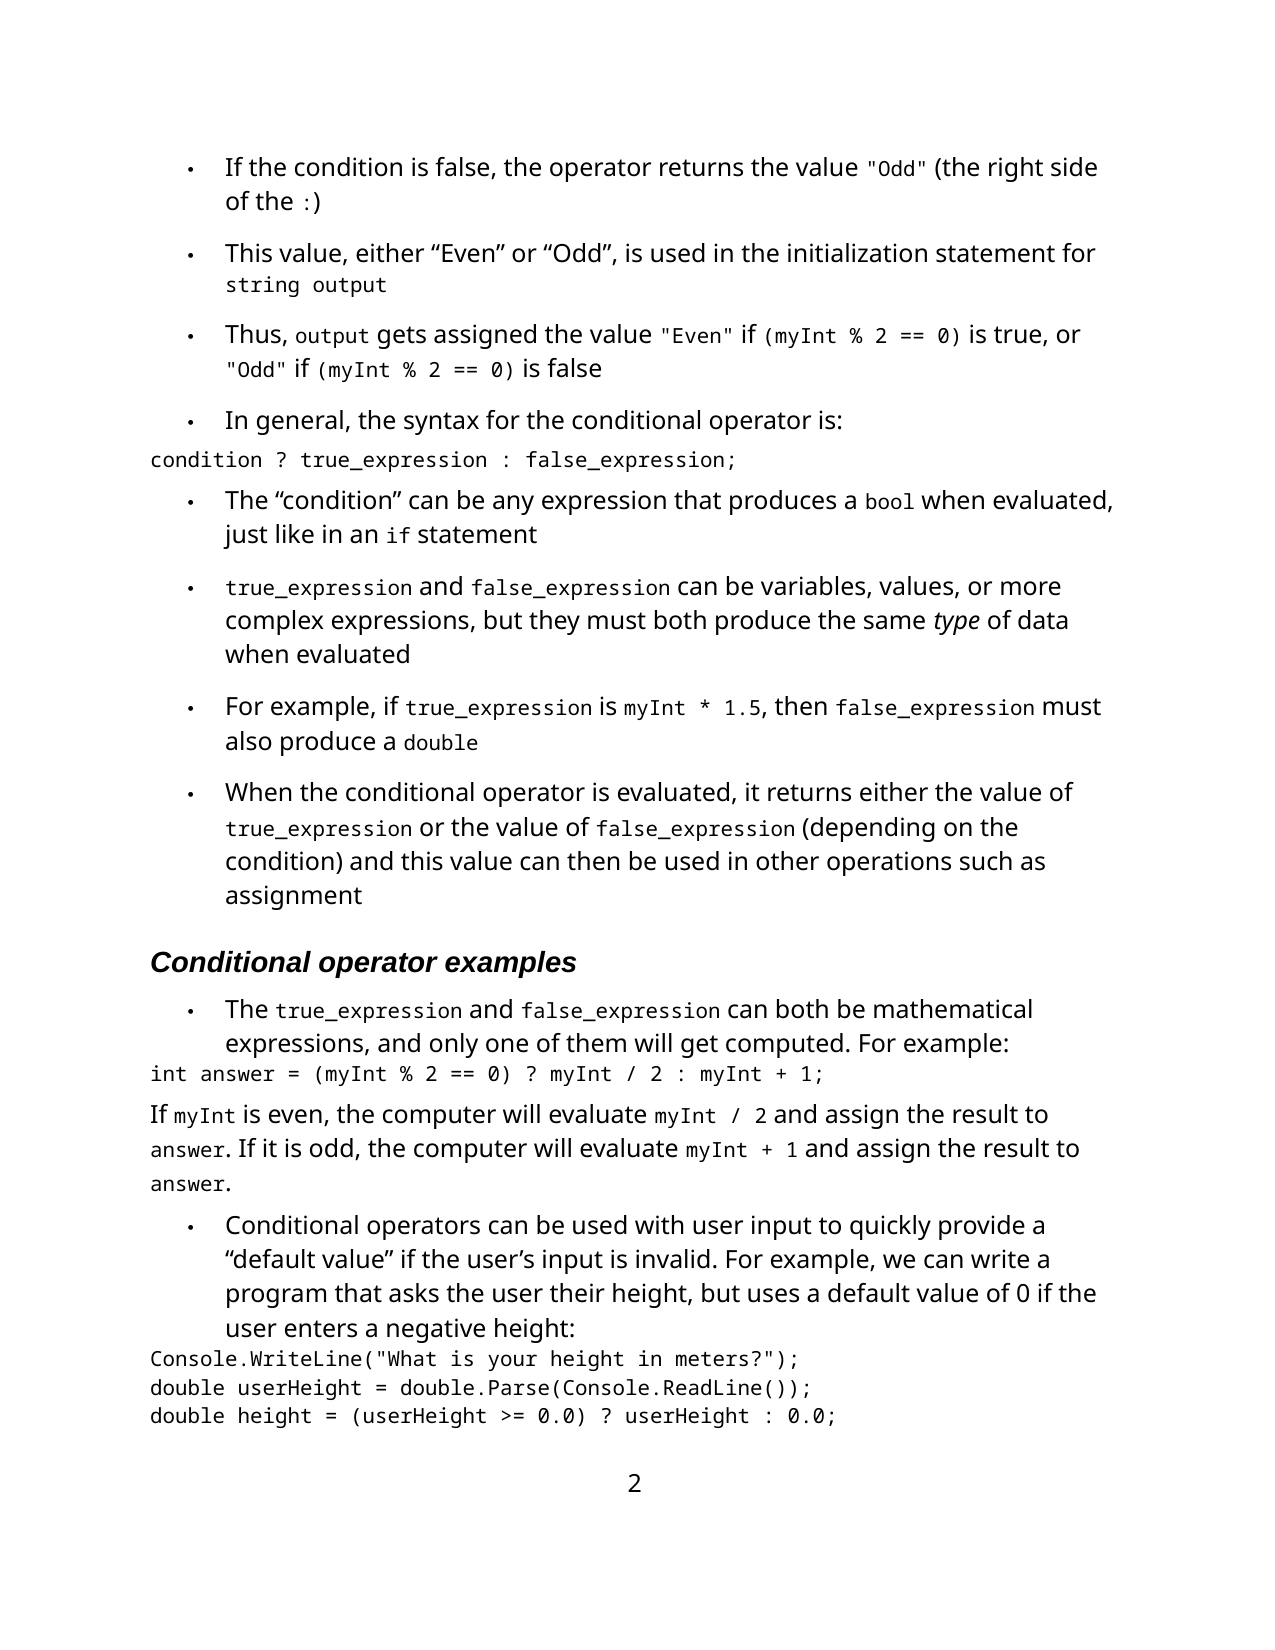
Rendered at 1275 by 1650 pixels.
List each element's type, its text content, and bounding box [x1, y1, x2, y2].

list Conditional operators can be used with user input to quickly provide a “default value” if the user’s input is invalid. For example, we can write a program that asks the user their height, but uses a default value of 0 if the user enters a negative height: [187, 1208, 1125, 1344]
list The “condition” can be any expression that produces a bool when evaluated, just like in an if statement [187, 483, 1125, 551]
list The true_expression and false_expression can both be mathematical expressions, and only one of them will get computed. For example: [187, 991, 1125, 1059]
text Console.WriteLine("What is your height in meters?"); [150, 1344, 1125, 1373]
list This value, either “Even” or “Odd”, is used in the initialization statement for string output [187, 236, 1125, 298]
text double height = (userHeight >= 0.0) ? userHeight : 0.0; [150, 1401, 1125, 1429]
list Thus, output gets assigned the value "Even" if (myInt % 2 == 0) is true, or "Odd" if (myInt % 2 == 0) is false [187, 316, 1125, 384]
list For example, if true_expression is myInt * 1.5, then false_expression must also produce a double [187, 689, 1125, 757]
text double userHeight = double.Parse(Console.ReadLine()); [150, 1373, 1125, 1401]
subtitle Conditional operator examples [150, 945, 1125, 979]
text condition ? true_expression : false_expression; [150, 446, 1125, 474]
text If myInt is even, the computer will evaluate myInt / 2 and assign the result to answer. If it is odd, the computer will evaluate myInt + 1 and assign the result to answer. [150, 1097, 1125, 1199]
text int answer = (myInt % 2 == 0) ? myInt / 2 : myInt + 1; [150, 1059, 1125, 1088]
list In general, the syntax for the conditional operator is: [187, 402, 1125, 437]
list When the conditional operator is evaluated, it returns either the value of true_expression or the value of false_expression (depending on the condition) and this value can then be used in other operations such as assignment [187, 775, 1125, 911]
list If the condition is false, the operator returns the value "Odd" (the right side of the :) [187, 150, 1125, 218]
list true_expression and false_expression can be variables, values, or more complex expressions, but they must both produce the same type of data when evaluated [187, 569, 1125, 671]
